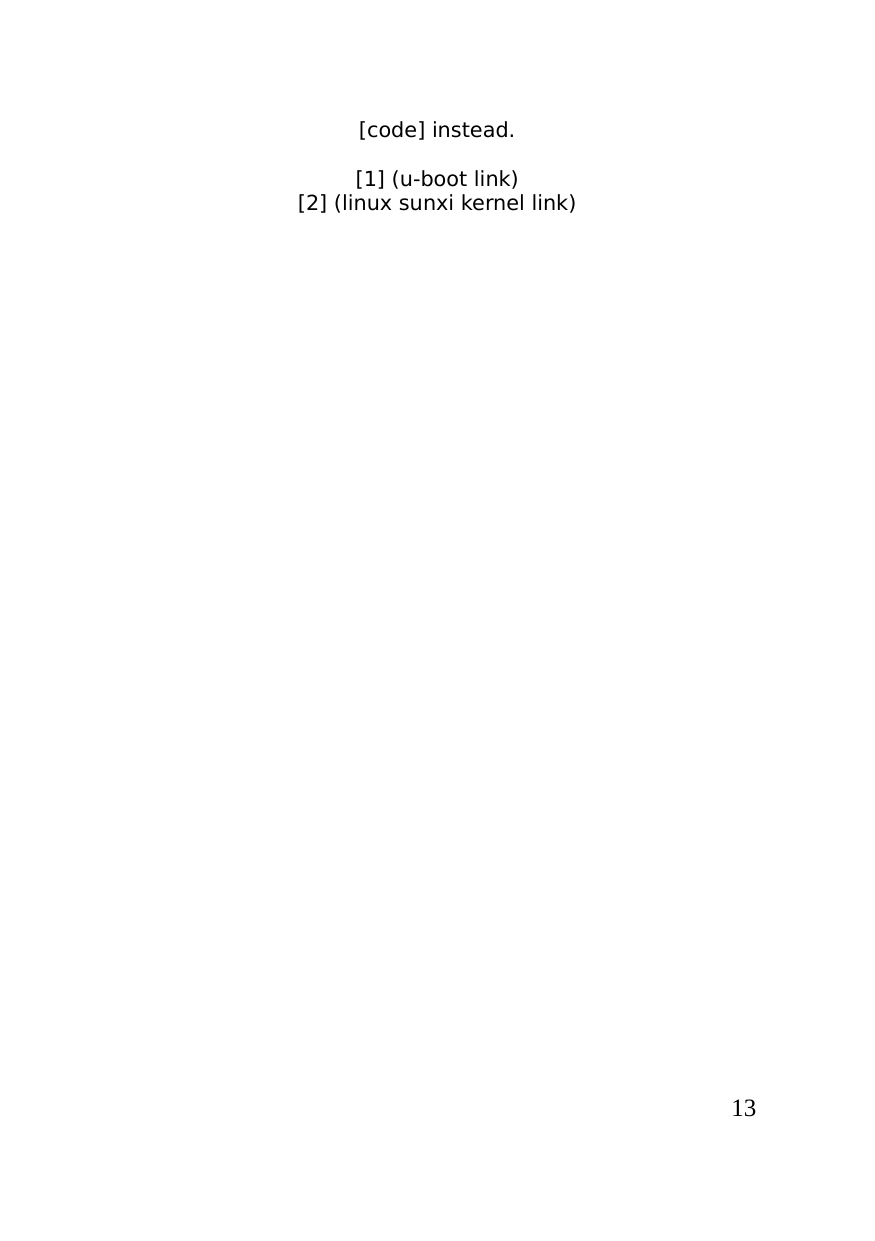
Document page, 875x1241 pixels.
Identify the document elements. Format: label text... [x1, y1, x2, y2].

text [2] (linux sunxi kernel link) [118, 191, 756, 215]
text [1] (u-boot link) [118, 167, 756, 191]
text [code] instead. [118, 118, 756, 142]
